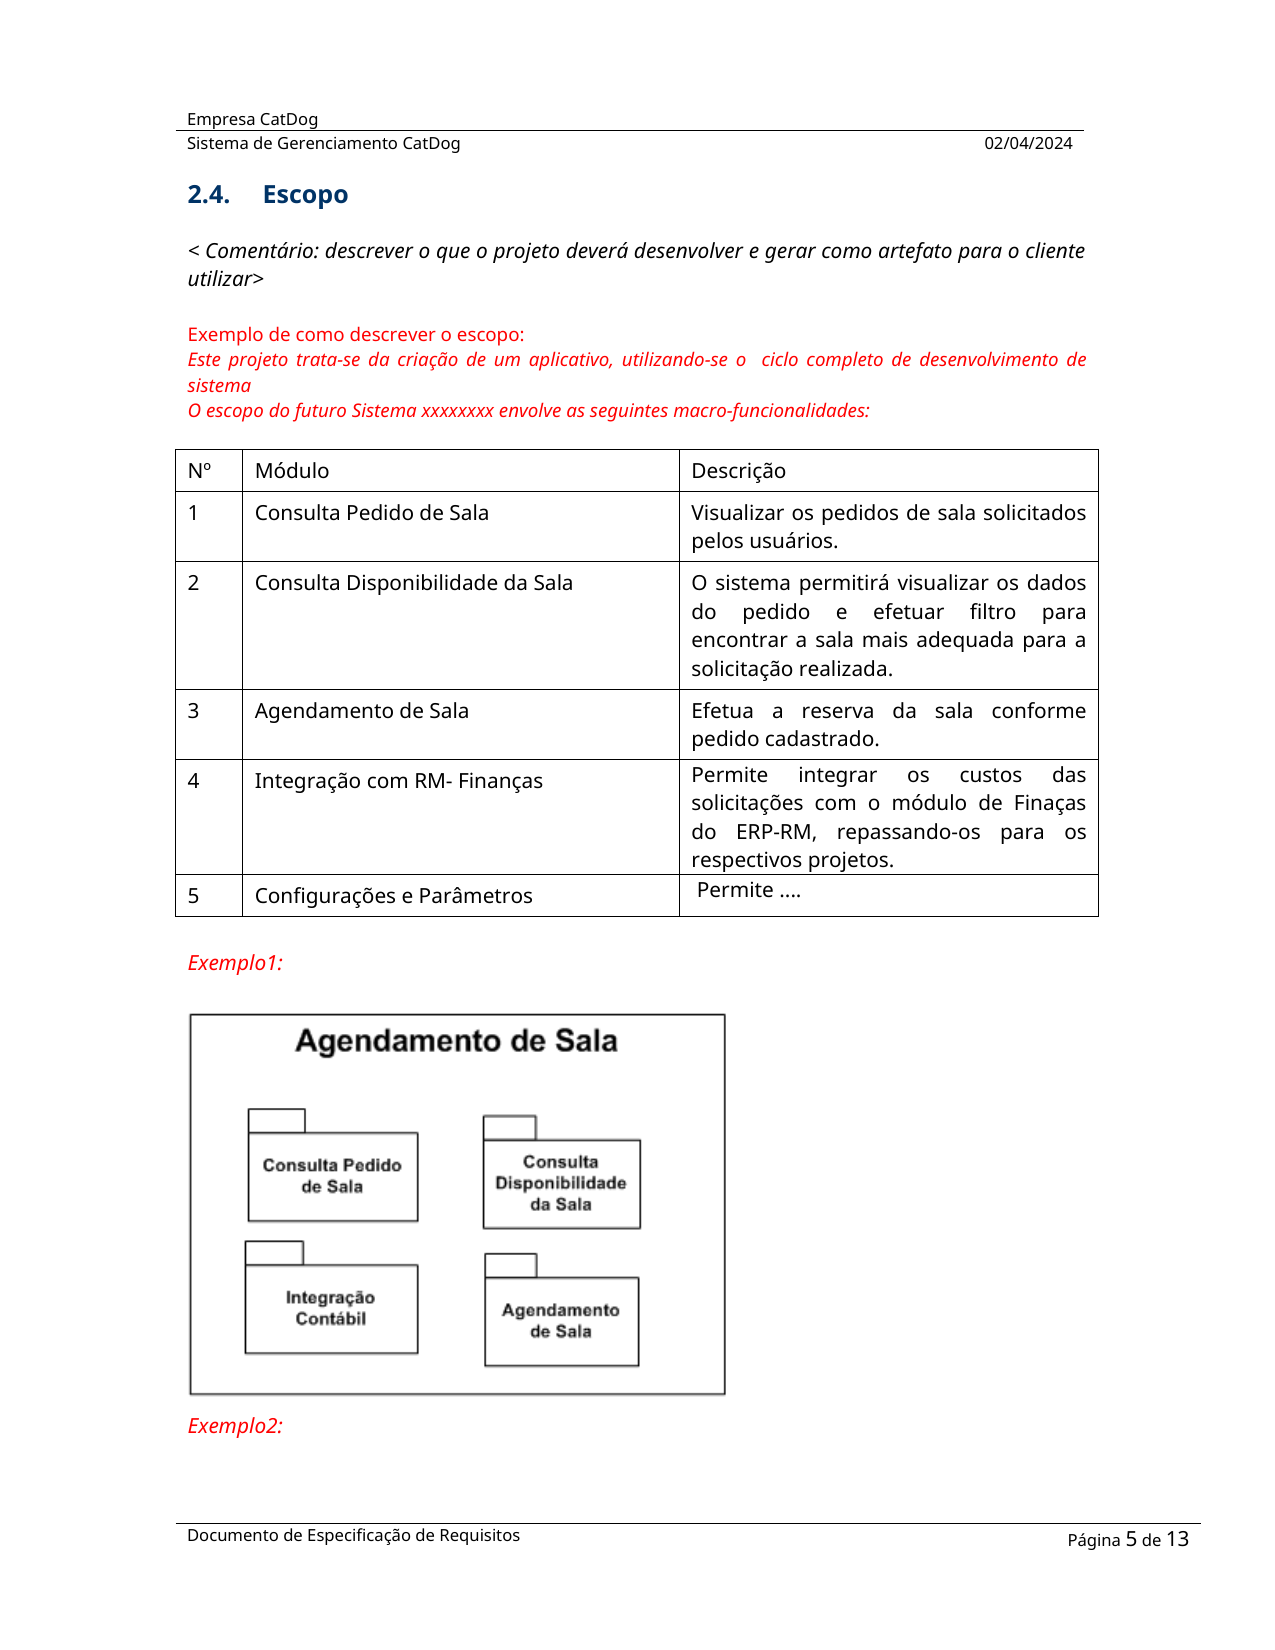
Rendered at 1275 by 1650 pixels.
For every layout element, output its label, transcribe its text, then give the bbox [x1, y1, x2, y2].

table_cell Consulta Pedido de Sala [243, 492, 679, 561]
table_header Nº [176, 450, 242, 491]
table_header Descrição [680, 450, 1098, 491]
subtitle Escopo [187, 177, 1087, 211]
table_cell Consulta Disponibilidade da Sala [243, 562, 679, 688]
table_cell [176, 690, 242, 759]
table_cell [176, 760, 242, 874]
text < Comentário: descrever o que o projeto deverá desenvolver e gerar como artefato para o cliente utilizar> [187, 236, 1087, 293]
text Exemplo de como descrever o escopo: [187, 321, 1087, 347]
table_cell [176, 562, 242, 688]
table_cell O sistema permitirá visualizar os dados do pedido e efetuar filtro para encontrar a sala mais adequada para a solicitação realizada. [680, 562, 1098, 688]
table_cell [176, 875, 242, 916]
text Este projeto trata-se da criação de um aplicativo, utilizando-se o ciclo completo de desenvolvimento de sistema [187, 347, 1087, 398]
table_cell Integração com RM- Finanças [243, 760, 679, 874]
table_cell [176, 492, 242, 561]
text O escopo do futuro Sistema xxxxxxxx envolve as seguintes macro-funcionalidades: [187, 398, 1087, 423]
table_cell Permite integrar os custos das solicitações com o módulo de Finaças do ERP-RM, repassando-os para os respectivos projetos. [680, 760, 1098, 874]
text Exemplo1: [187, 948, 1090, 977]
table_cell Configurações e Parâmetros [243, 875, 679, 916]
table_cell Agendamento de Sala [243, 690, 679, 759]
table_cell Visualizar os pedidos de sala solicitados pelos usuários. [680, 492, 1098, 561]
table_cell Efetua a reserva da sala conforme pedido cadastrado. [680, 690, 1098, 759]
table_cell Permite .... [680, 875, 1098, 916]
text Exemplo2: [187, 1412, 1090, 1440]
picture [187, 1011, 739, 1406]
table_header Módulo [243, 450, 679, 491]
